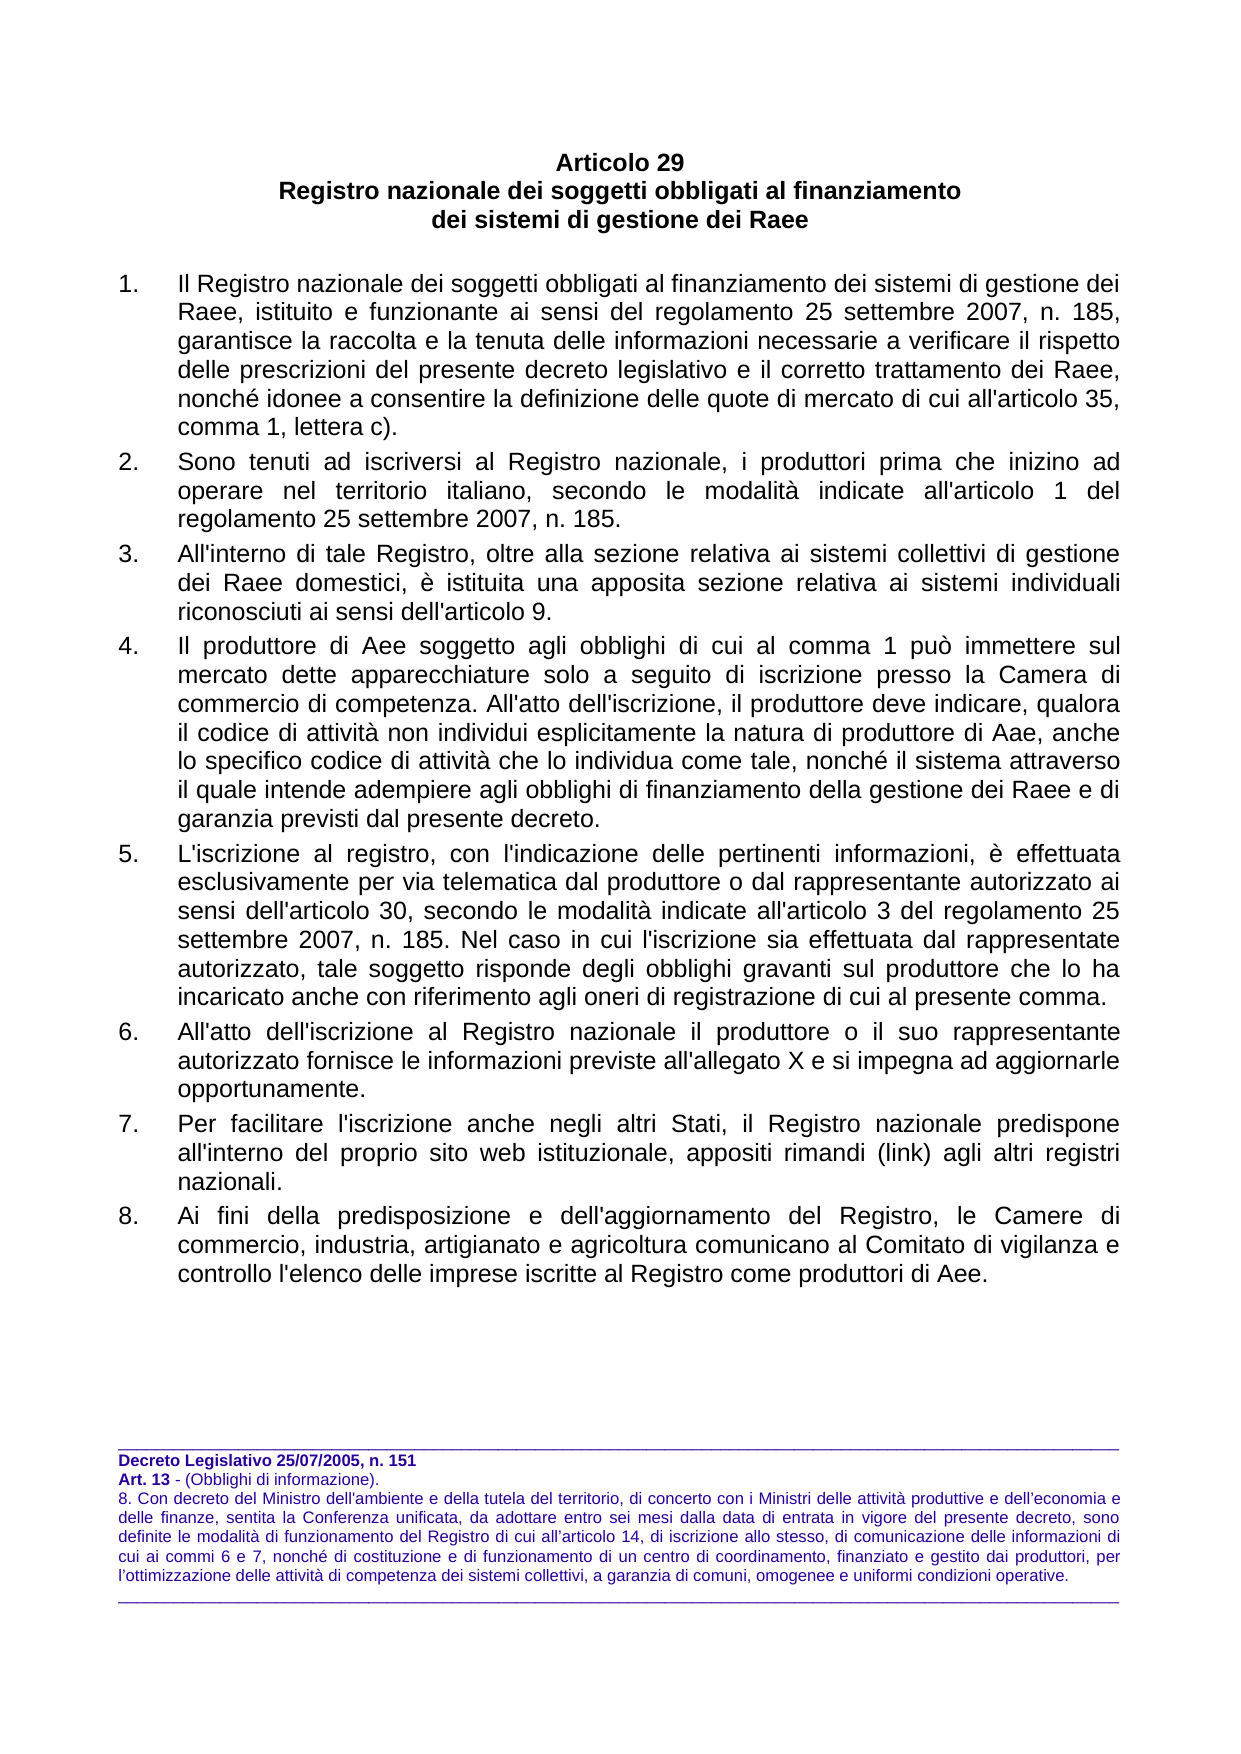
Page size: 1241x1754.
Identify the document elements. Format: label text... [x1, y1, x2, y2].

text 7. Per facilitare l'iscrizione anche negli altri Stati, il Registro nazionale predispone all'interno del proprio sito web istituzionale, appositi rimandi (link) agli altri registri nazionali. [118, 1109, 1122, 1195]
text 6. All'atto dell'iscrizione al Registro nazionale il produttore o il suo rappresentante autorizzato fornisce le informazioni previste all'allegato X e si impegna ad aggiornarle opportunamente. [118, 1017, 1122, 1103]
text Decreto Legislativo 25/07/2005, n. 151 [118, 1451, 1122, 1470]
text 5. L'iscrizione al registro, con l'indicazione delle pertinenti informazioni, è effettuata esclusivamente per via telematica dal produttore o dal rappresentante autorizzato ai sensi dell'articolo 30, secondo le modalità indicate all'articolo 3 del regolamento 25 settembre 2007, n. 185. Nel caso in cui l'iscrizione sia effettuata dal rappresentate autorizzato, tale soggetto risponde degli obblighi gravanti sul produttore che lo ha incaricato anche con riferimento agli oneri di registrazione di cui al presente comma. [118, 838, 1122, 1011]
text ____________________________________________________________________________________________________________ [118, 1431, 1122, 1451]
subtitle Articolo 29 Registro nazionale dei soggetti obbligati al finanziamento dei sistemi di gestione dei Raee [118, 148, 1122, 234]
text 8. Ai fini della predisposizione e dell'aggiornamento del Registro, le Camere di commercio, industria, artigianato e agricoltura comunicano al Comitato di vigilanza e controllo l'elenco delle imprese iscritte al Registro come produttori di Aee. [118, 1201, 1122, 1288]
text Art. 13 - (Obblighi di informazione). [118, 1470, 1122, 1489]
text ____________________________________________________________________________________________________________ [118, 1585, 1122, 1604]
text 2. Sono tenuti ad iscriversi al Registro nazionale, i produttori prima che inizino ad operare nel territorio italiano, secondo le modalità indicate all'articolo 1 del regolamento 25 settembre 2007, n. 185. [118, 447, 1122, 533]
text 4. Il produttore di Aee soggetto agli obblighi di cui al comma 1 può immettere sul mercato dette apparecchiature solo a seguito di iscrizione presso la Camera di commercio di competenza. All'atto dell'iscrizione, il produttore deve indicare, qualora il codice di attività non individui esplicitamente la natura di produttore di Aae, anche lo specifico codice di attività che lo individua come tale, nonché il sistema attraverso il quale intende adempiere agli obblighi di finanziamento della gestione dei Raee e di garanzia previsti dal presente decreto. [118, 631, 1122, 833]
text 1. Il Registro nazionale dei soggetti obbligati al finanziamento dei sistemi di gestione dei Raee, istituito e funzionante ai sensi del regolamento 25 settembre 2007, n. 185, garantisce la raccolta e la tenuta delle informazioni necessarie a verificare il rispetto delle prescrizioni del presente decreto legislativo e il corretto trattamento dei Raee, nonché idonee a consentire la definizione delle quote di mercato di cui all'articolo 35, comma 1, lettera c). [118, 268, 1122, 441]
text 3. All'interno di tale Registro, oltre alla sezione relativa ai sistemi collettivi di gestione dei Raee domestici, è istituita una apposita sezione relativa ai sistemi individuali riconosciuti ai sensi dell'articolo 9. [118, 539, 1122, 625]
text 8. Con decreto del Ministro dell'ambiente e della tutela del territorio, di concerto con i Ministri delle attività produttive e dell’economia e delle finanze, sentita la Conferenza unificata, da adottare entro sei mesi dalla data di entrata in vigore del presente decreto, sono definite le modalità di funzionamento del Registro di cui all’articolo 14, di iscrizione allo stesso, di comunicazione delle informazioni di cui ai commi 6 e 7, nonché di costituzione e di funzionamento di un centro di coordinamento, finanziato e gestito dai produttori, per l’ottimizzazione delle attività di competenza dei sistemi collettivi, a garanzia di comuni, omogenee e uniformi condizioni operative. [118, 1489, 1122, 1585]
